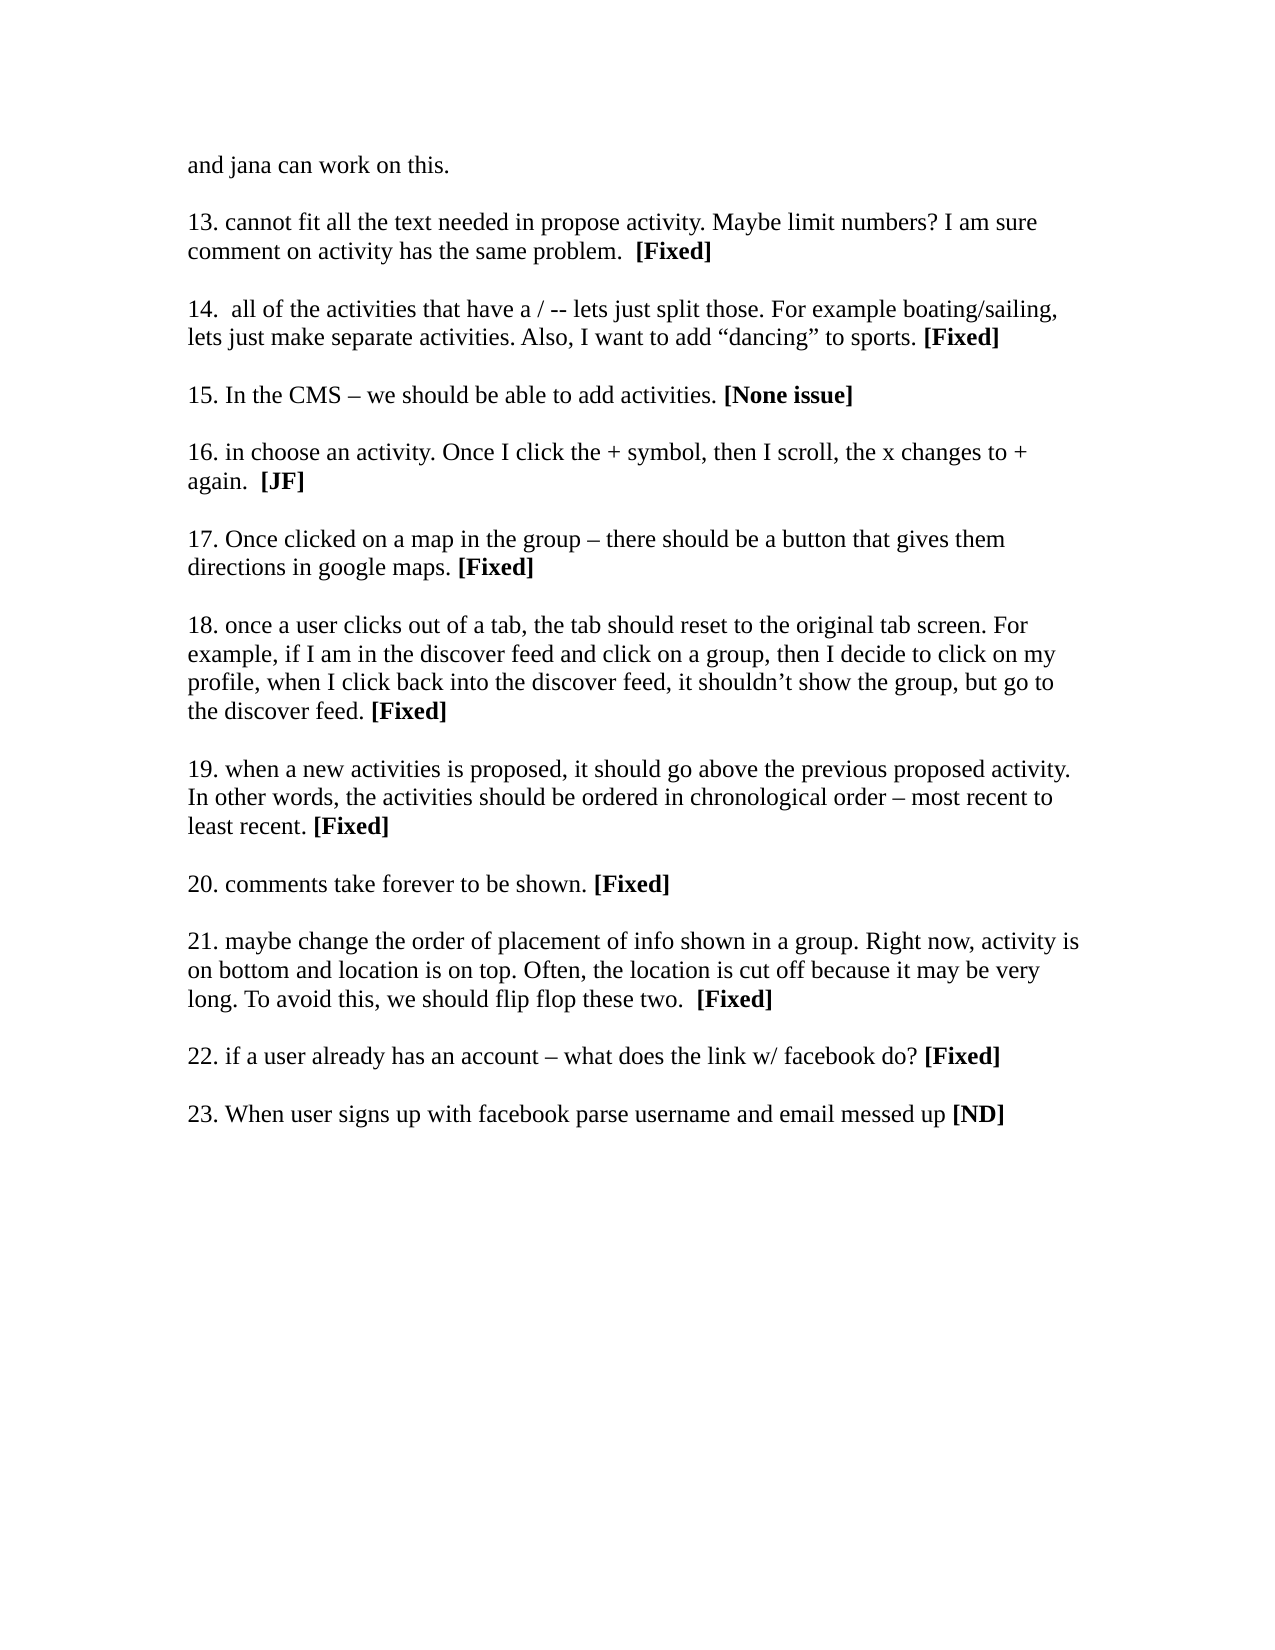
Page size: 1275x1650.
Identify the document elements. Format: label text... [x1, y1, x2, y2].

text and jana can work on this. [187, 150, 1087, 179]
text 23. When user signs up with facebook parse username and email messed up [ND] [187, 1099, 1087, 1127]
text 19. when a new activities is proposed, it should go above the previous proposed activity. In other words, the activities should be ordered in chronological order – most recent to least recent. [Fixed] [187, 754, 1087, 840]
text 17. Once clicked on a map in the group – there should be a button that gives them directions in google maps. [Fixed] [187, 524, 1087, 581]
text 21. maybe change the order of placement of info shown in a group. Right now, activity is on bottom and location is on top. Often, the location is cut off because it may be very long. To avoid this, we should flip flop these two. [Fixed] [187, 926, 1087, 1012]
text 13. cannot fit all the text needed in propose activity. Maybe limit numbers? I am sure comment on activity has the same problem. [Fixed] [187, 207, 1087, 265]
text 16. in choose an activity. Once I click the + symbol, then I scroll, the x changes to + again. [JF] [187, 437, 1087, 495]
text 22. if a user already has an account – what does the link w/ facebook do? [Fixed] [187, 1041, 1087, 1070]
text 20. comments take forever to be shown. [Fixed] [187, 869, 1087, 897]
text 14. all of the activities that have a / -- lets just split those. For example boating/sailing, lets just make separate activities. Also, I want to add “dancing” to sports. [Fixed] [187, 294, 1087, 351]
text 15. In the CMS – we should be able to add activities. [None issue] [187, 380, 1087, 409]
text 18. once a user clicks out of a tab, the tab should reset to the original tab screen. For example, if I am in the discover feed and click on a group, then I decide to click on my profile, when I click back into the discover feed, it shouldn’t show the group, but go to the discover feed. [Fixed] [187, 610, 1087, 725]
